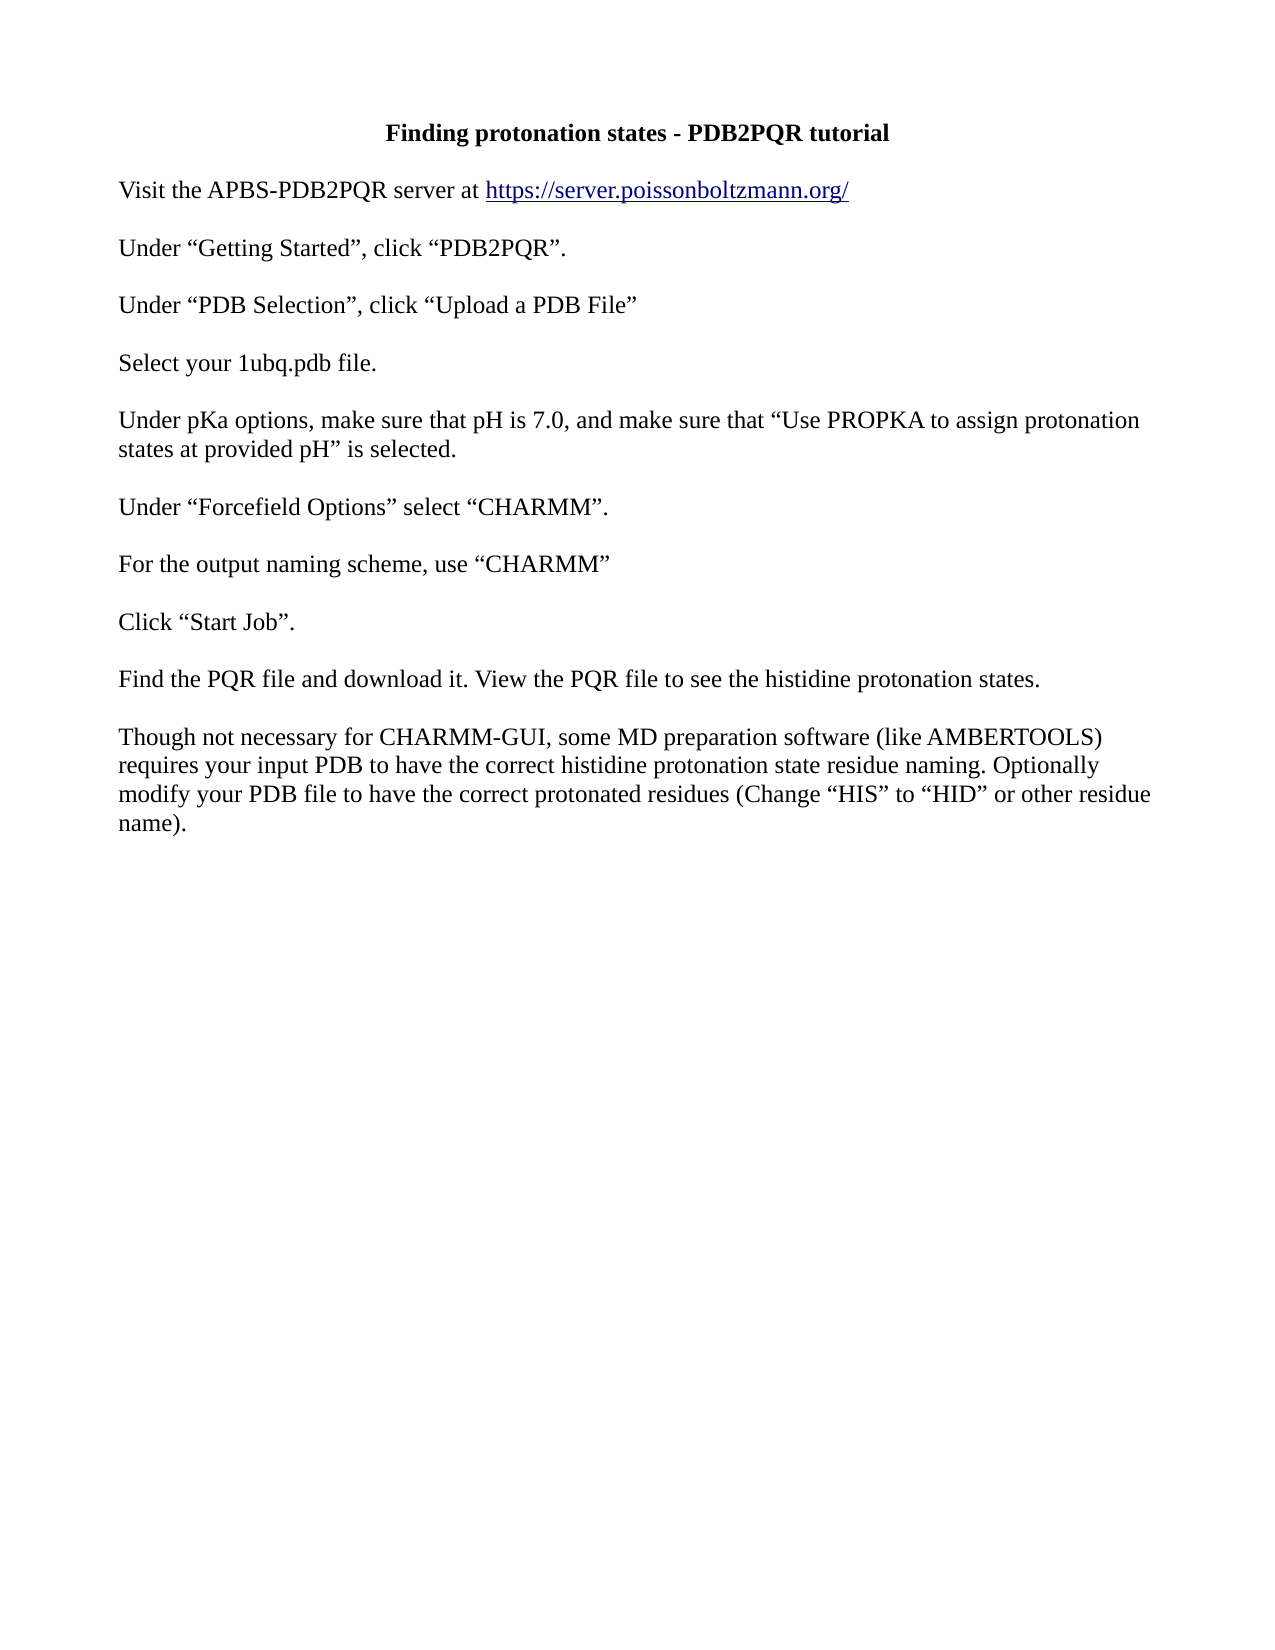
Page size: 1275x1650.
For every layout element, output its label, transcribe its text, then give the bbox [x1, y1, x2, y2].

text Though not necessary for CHARMM-GUI, some MD preparation software (like AMBERTOOLS) requires your input PDB to have the correct histidine protonation state residue naming. Optionally modify your PDB file to have the correct protonated residues (Change “HIS” to “HID” or other residue name). [118, 722, 1157, 837]
text For the output naming scheme, use “CHARMM” [118, 549, 1157, 578]
text Under “Forcefield Options” select “CHARMM”. [118, 492, 1157, 521]
text Finding protonation states - PDB2PQR tutorial [118, 118, 1157, 147]
text Select your 1ubq.pdb file. [118, 348, 1157, 377]
text Under “Getting Started”, click “PDB2PQR”. [118, 233, 1157, 262]
text Click “Start Job”. [118, 607, 1157, 636]
text Under pKa options, make sure that pH is 7.0, and make sure that “Use PROPKA to assign protonation states at provided pH” is selected. [118, 406, 1157, 463]
text Under “PDB Selection”, click “Upload a PDB File” [118, 291, 1157, 319]
text Find the PQR file and download it. View the PQR file to see the histidine protonation states. [118, 664, 1157, 693]
text Visit the APBS-PDB2PQR server at https://server.poissonboltzmann.org/ [118, 176, 1157, 204]
